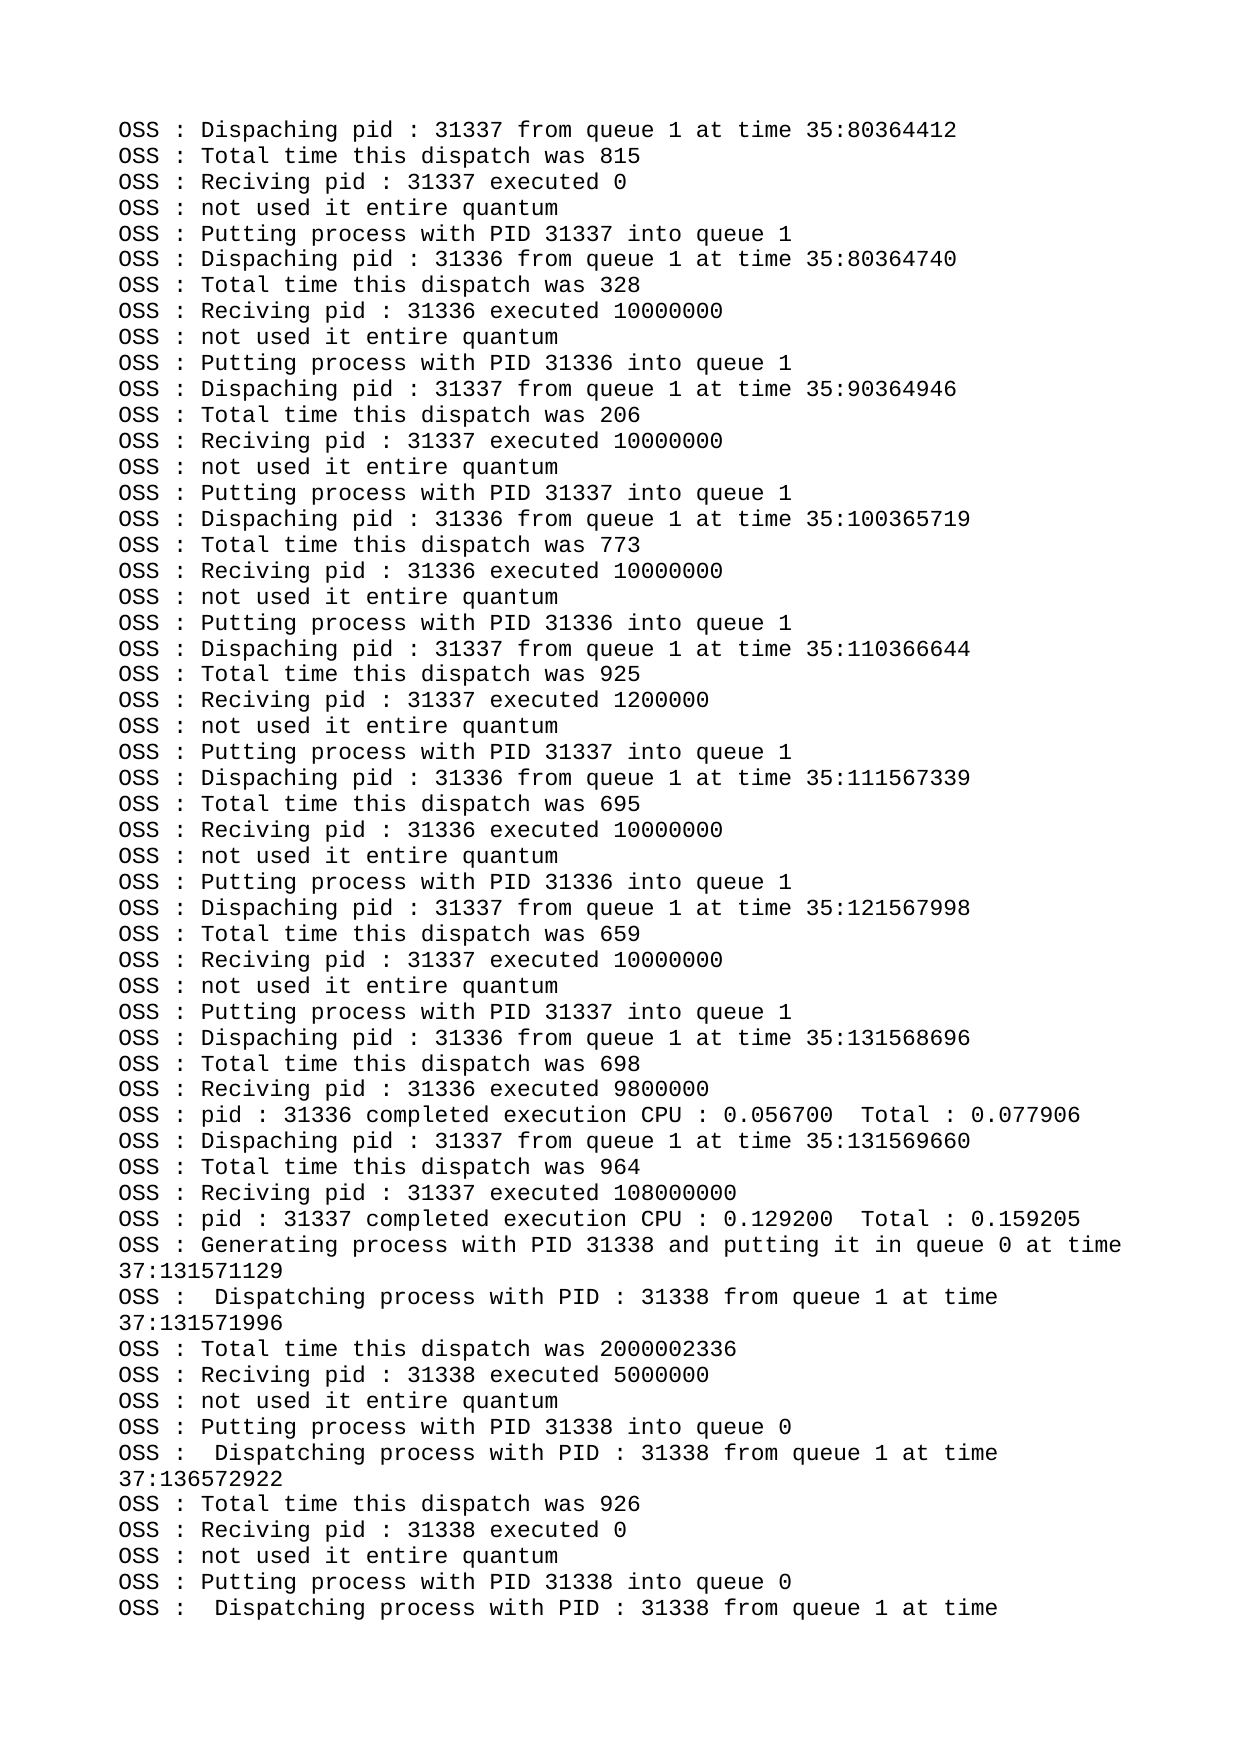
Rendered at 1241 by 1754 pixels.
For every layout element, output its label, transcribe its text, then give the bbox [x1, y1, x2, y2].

text OSS : not used it entire quantum [118, 844, 1122, 870]
text OSS : not used it entire quantum [118, 974, 1122, 1000]
text OSS : Reciving pid : 31337 executed 1200000 [118, 689, 1122, 715]
text OSS : Total time this dispatch was 964 [118, 1156, 1122, 1182]
text OSS : Reciving pid : 31336 executed 10000000 [118, 300, 1122, 326]
text OSS : Dispaching pid : 31337 from queue 1 at time 35:131569660 [118, 1130, 1122, 1156]
text OSS : pid : 31337 completed execution CPU : 0.129200 Total : 0.159205 [118, 1207, 1122, 1233]
text OSS : Dispaching pid : 31337 from queue 1 at time 35:121567998 [118, 896, 1122, 922]
text OSS : Total time this dispatch was 695 [118, 792, 1122, 818]
text OSS : Total time this dispatch was 698 [118, 1052, 1122, 1078]
text OSS : not used it entire quantum [118, 1389, 1122, 1415]
text OSS : Generating process with PID 31338 and putting it in queue 0 at time 37:131571129 [118, 1233, 1122, 1285]
text OSS : not used it entire quantum [118, 715, 1122, 741]
text OSS : Reciving pid : 31337 executed 10000000 [118, 429, 1122, 455]
text OSS : Total time this dispatch was 659 [118, 922, 1122, 948]
text OSS : Dispatching process with PID : 31338 from queue 1 at time 37:131571996 [118, 1285, 1122, 1337]
text OSS : Total time this dispatch was 328 [118, 274, 1122, 300]
text OSS : Dispaching pid : 31337 from queue 1 at time 35:90364946 [118, 377, 1122, 403]
text OSS : Putting process with PID 31336 into queue 1 [118, 611, 1122, 637]
text OSS : Reciving pid : 31336 executed 10000000 [118, 559, 1122, 585]
text OSS : Dispatching process with PID : 31338 from queue 1 at time [118, 1597, 1122, 1622]
text OSS : not used it entire quantum [118, 196, 1122, 222]
text OSS : Total time this dispatch was 773 [118, 533, 1122, 559]
text OSS : pid : 31336 completed execution CPU : 0.056700 Total : 0.077906 [118, 1104, 1122, 1130]
text OSS : Total time this dispatch was 206 [118, 403, 1122, 429]
text OSS : Total time this dispatch was 815 [118, 144, 1122, 170]
text OSS : Putting process with PID 31337 into queue 1 [118, 741, 1122, 767]
text OSS : not used it entire quantum [118, 326, 1122, 352]
text OSS : Dispaching pid : 31336 from queue 1 at time 35:111567339 [118, 767, 1122, 792]
text OSS : Dispaching pid : 31337 from queue 1 at time 35:110366644 [118, 637, 1122, 663]
text OSS : Dispaching pid : 31336 from queue 1 at time 35:80364740 [118, 248, 1122, 274]
text OSS : not used it entire quantum [118, 455, 1122, 481]
text OSS : Reciving pid : 31337 executed 108000000 [118, 1182, 1122, 1207]
text OSS : Putting process with PID 31337 into queue 1 [118, 481, 1122, 507]
text OSS : Putting process with PID 31338 into queue 0 [118, 1571, 1122, 1597]
text OSS : Putting process with PID 31336 into queue 1 [118, 870, 1122, 896]
text OSS : Total time this dispatch was 926 [118, 1493, 1122, 1519]
text OSS : Putting process with PID 31337 into queue 1 [118, 1000, 1122, 1026]
text OSS : Dispatching process with PID : 31338 from queue 1 at time 37:136572922 [118, 1441, 1122, 1493]
text OSS : Putting process with PID 31336 into queue 1 [118, 352, 1122, 377]
text OSS : Putting process with PID 31338 into queue 0 [118, 1415, 1122, 1441]
text OSS : Dispaching pid : 31337 from queue 1 at time 35:80364412 [118, 118, 1122, 144]
text OSS : Reciving pid : 31338 executed 0 [118, 1519, 1122, 1545]
text OSS : Total time this dispatch was 925 [118, 663, 1122, 689]
text OSS : not used it entire quantum [118, 1545, 1122, 1571]
text OSS : not used it entire quantum [118, 585, 1122, 611]
text OSS : Reciving pid : 31338 executed 5000000 [118, 1363, 1122, 1389]
text OSS : Reciving pid : 31337 executed 10000000 [118, 948, 1122, 974]
text OSS : Dispaching pid : 31336 from queue 1 at time 35:131568696 [118, 1026, 1122, 1052]
text OSS : Dispaching pid : 31336 from queue 1 at time 35:100365719 [118, 507, 1122, 533]
text OSS : Reciving pid : 31336 executed 9800000 [118, 1078, 1122, 1104]
text OSS : Reciving pid : 31336 executed 10000000 [118, 818, 1122, 844]
text OSS : Total time this dispatch was 2000002336 [118, 1337, 1122, 1363]
text OSS : Reciving pid : 31337 executed 0 [118, 170, 1122, 196]
text OSS : Putting process with PID 31337 into queue 1 [118, 222, 1122, 248]
